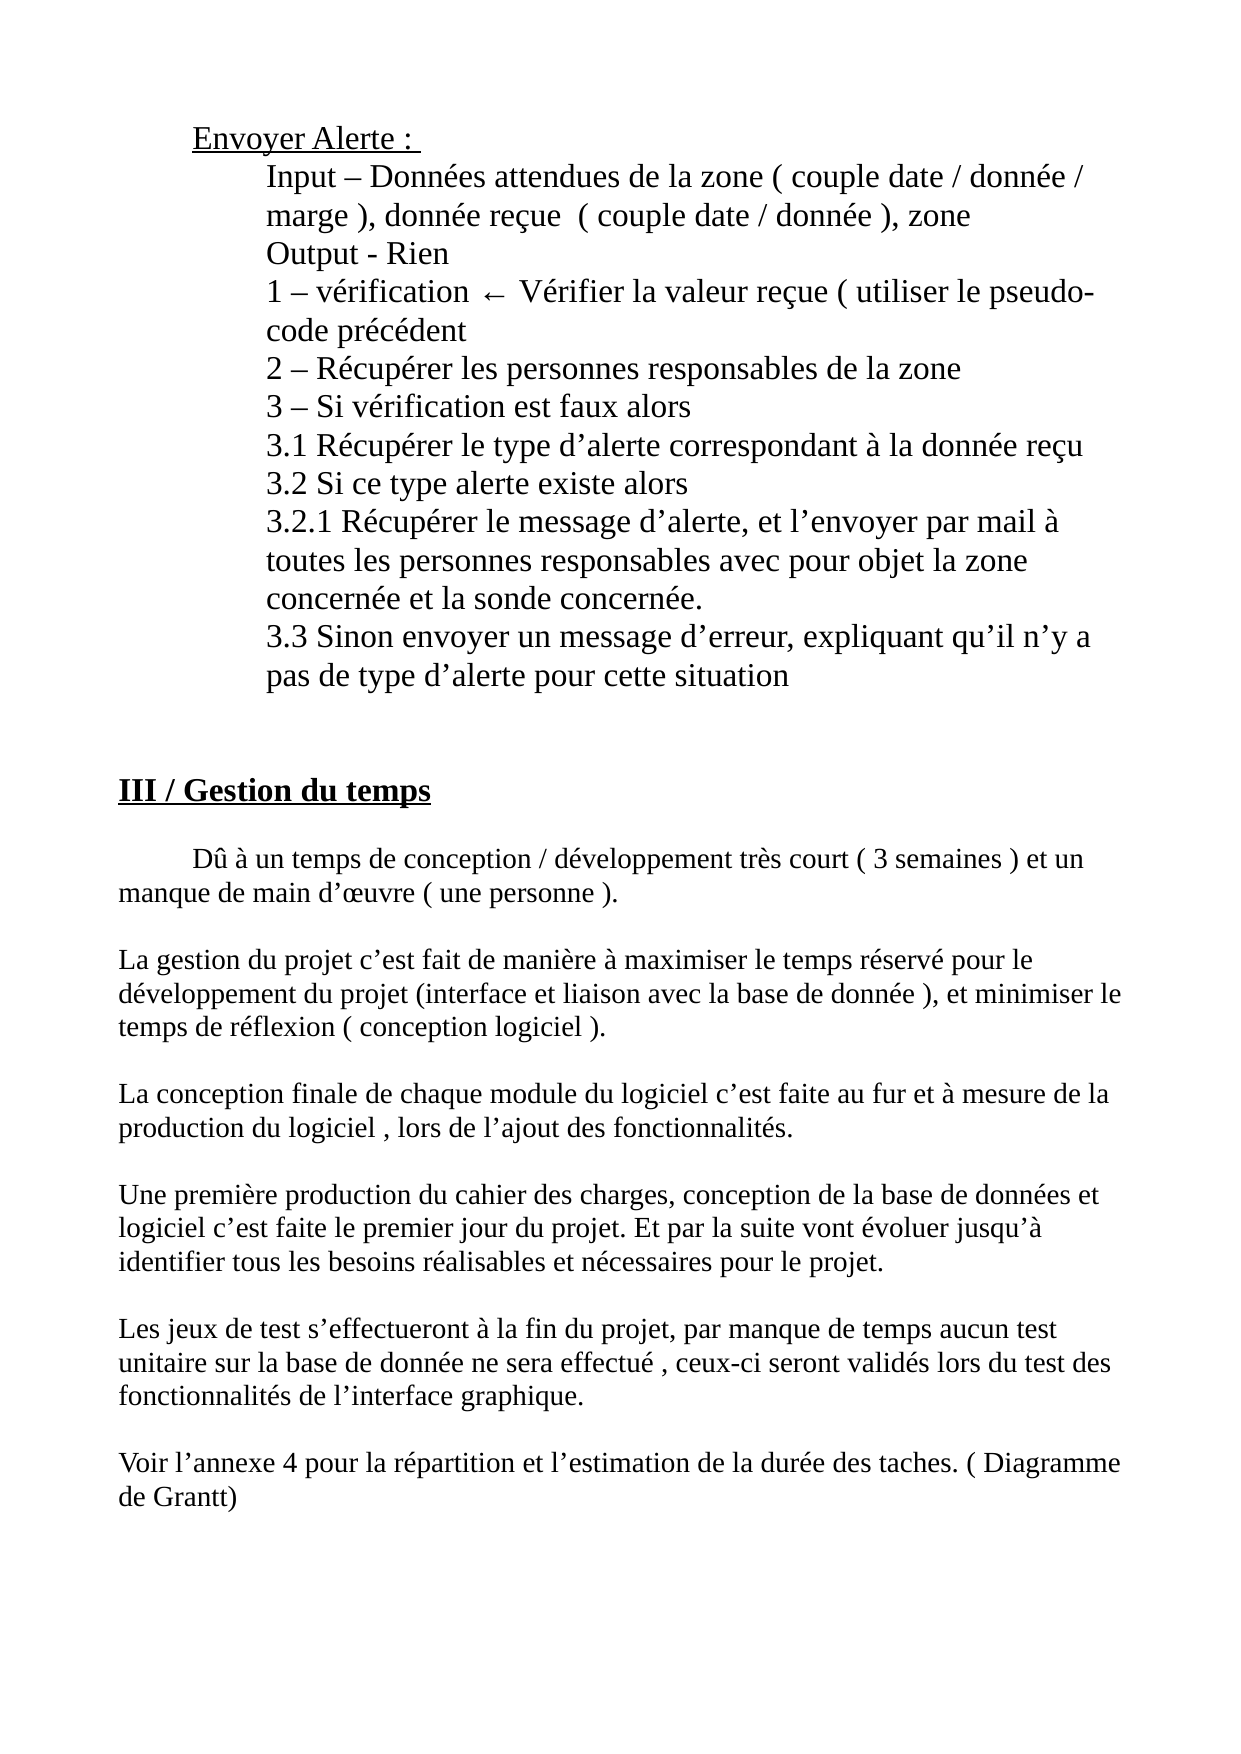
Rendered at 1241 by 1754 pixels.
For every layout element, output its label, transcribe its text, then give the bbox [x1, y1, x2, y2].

text 3.2.1 Récupérer le message d’alerte, et l’envoyer par mail à toutes les personnes responsables avec pour objet la zone concernée et la sonde concernée. [118, 501, 1122, 616]
text III / Gestion du temps [118, 770, 1122, 808]
text Les jeux de test s’effectueront à la fin du projet, par manque de temps aucun test unitaire sur la base de donnée ne sera effectué , ceux-ci seront validés lors du test des fonctionnalités de l’interface graphique. [118, 1311, 1122, 1412]
text 3.2 Si ce type alerte existe alors [118, 463, 1122, 501]
text 3.3 Sinon envoyer un message d’erreur, expliquant qu’il n’y a pas de type d’alerte pour cette situation [118, 616, 1122, 693]
text Dû à un temps de conception / développement très court ( 3 semaines ) et un manque de main d’œuvre ( une personne ). [118, 842, 1122, 909]
text 3.1 Récupérer le type d’alerte correspondant à la donnée reçu [118, 425, 1122, 463]
text Output - Rien [118, 233, 1122, 271]
text 3 – Si vérification est faux alors [118, 386, 1122, 425]
text 2 – Récupérer les personnes responsables de la zone [118, 348, 1122, 386]
text La gestion du projet c’est fait de manière à maximiser le temps réservé pour le développement du projet (interface et liaison avec la base de donnée ), et minimiser le temps de réflexion ( conception logiciel ). [118, 942, 1122, 1043]
text Une première production du cahier des charges, conception de la base de données et logiciel c’est faite le premier jour du projet. Et par la suite vont évoluer jusqu’à identifier tous les besoins réalisables et nécessaires pour le projet. [118, 1177, 1122, 1278]
text Envoyer Alerte : [118, 118, 1122, 156]
text Input – Données attendues de la zone ( couple date / donnée / marge ), donnée reçue ( couple date / donnée ), zone [118, 156, 1122, 233]
text Voir l’annexe 4 pour la répartition et l’estimation de la durée des taches. ( Diagramme de Grantt) [118, 1445, 1122, 1512]
text 1 – vérification ← Vérifier la valeur reçue ( utiliser le pseudo- code précédent [118, 271, 1122, 348]
text La conception finale de chaque module du logiciel c’est faite au fur et à mesure de la production du logiciel , lors de l’ajout des fonctionnalités. [118, 1076, 1122, 1143]
